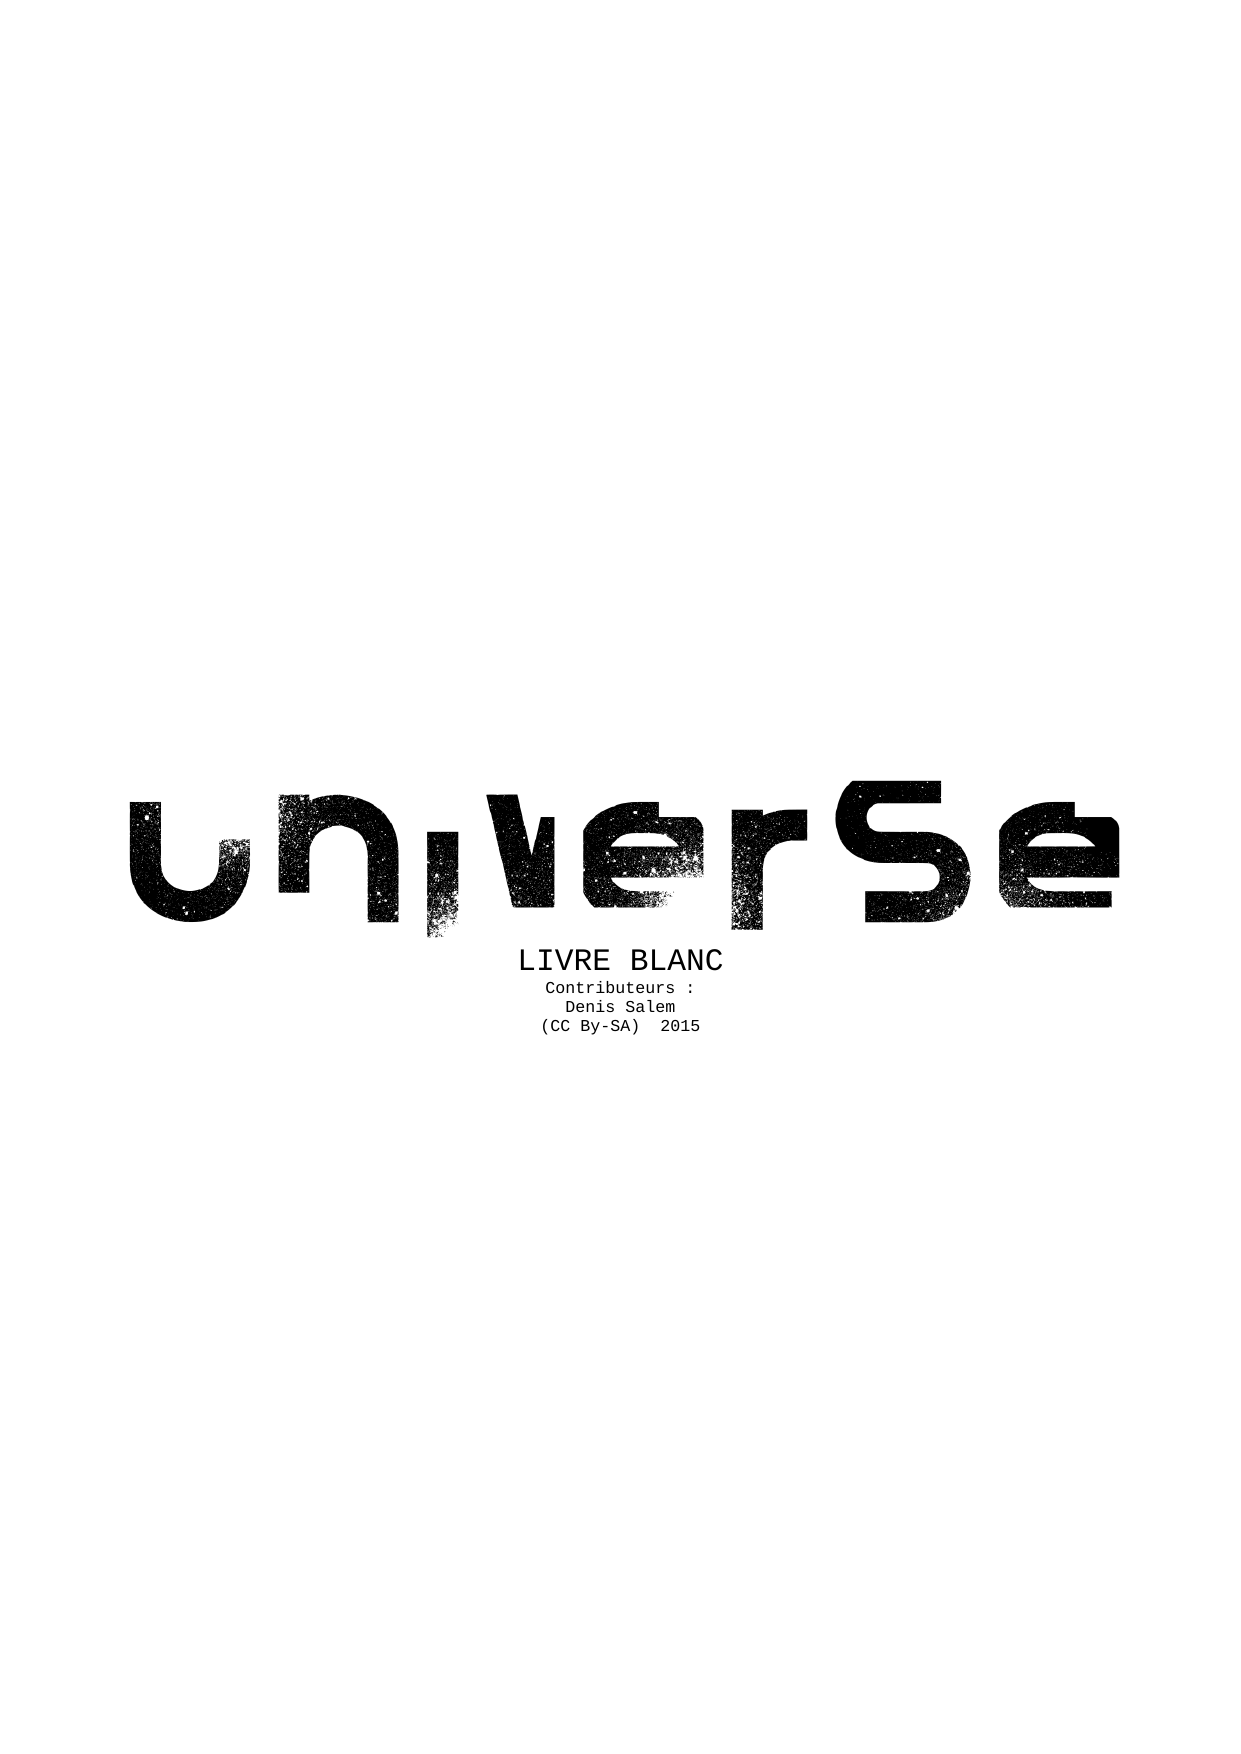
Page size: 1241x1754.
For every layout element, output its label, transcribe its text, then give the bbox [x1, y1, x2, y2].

text LIVRE BLANC [118, 759, 1122, 980]
text (CC By-SA) 2015 [118, 1018, 1122, 1037]
text Contributeurs : [118, 980, 1122, 999]
picture [122, 773, 1127, 945]
text Denis Salem [118, 999, 1122, 1018]
